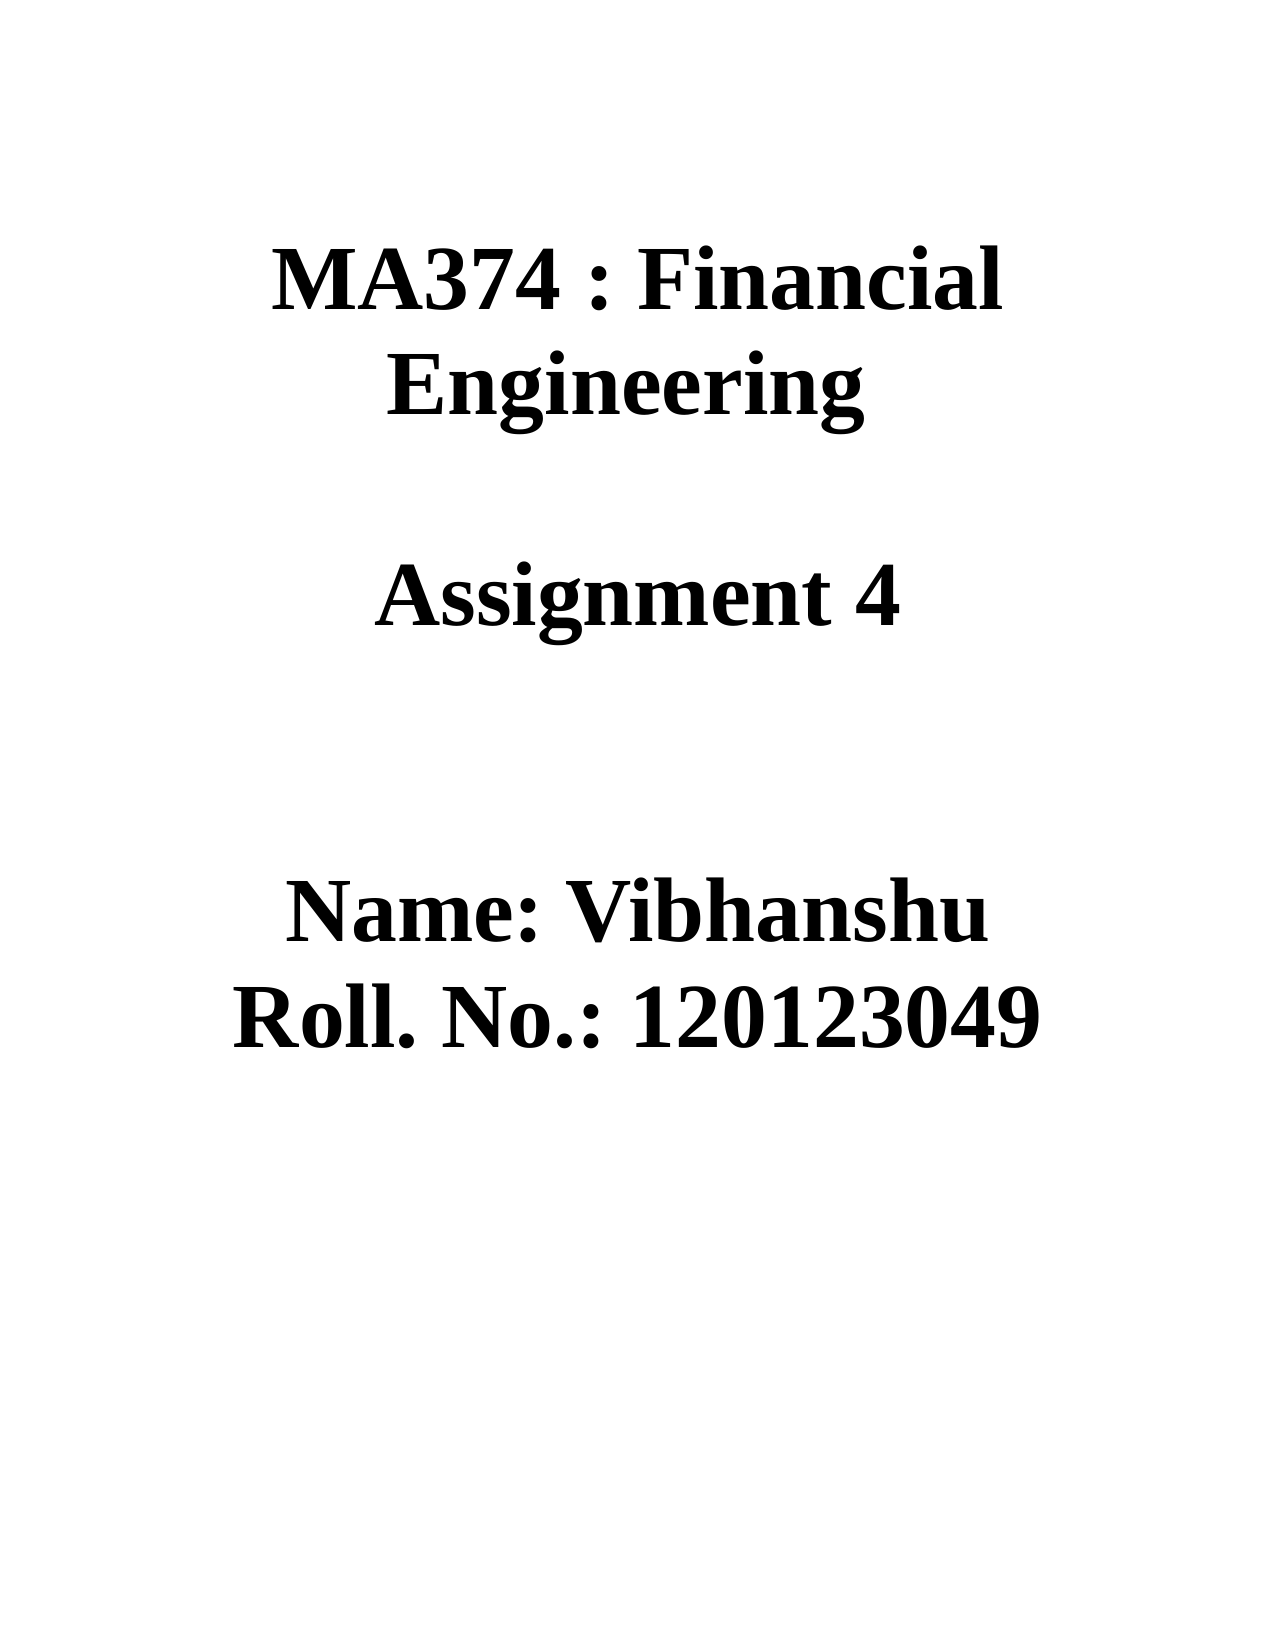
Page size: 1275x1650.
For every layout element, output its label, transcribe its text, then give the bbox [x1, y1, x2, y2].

text MA374 : Financial Engineering [118, 223, 1157, 434]
text Name: Vibhanshu [118, 856, 1157, 961]
text Roll. No.: 120123049 [118, 961, 1157, 1067]
text Assignment 4 [118, 540, 1157, 645]
